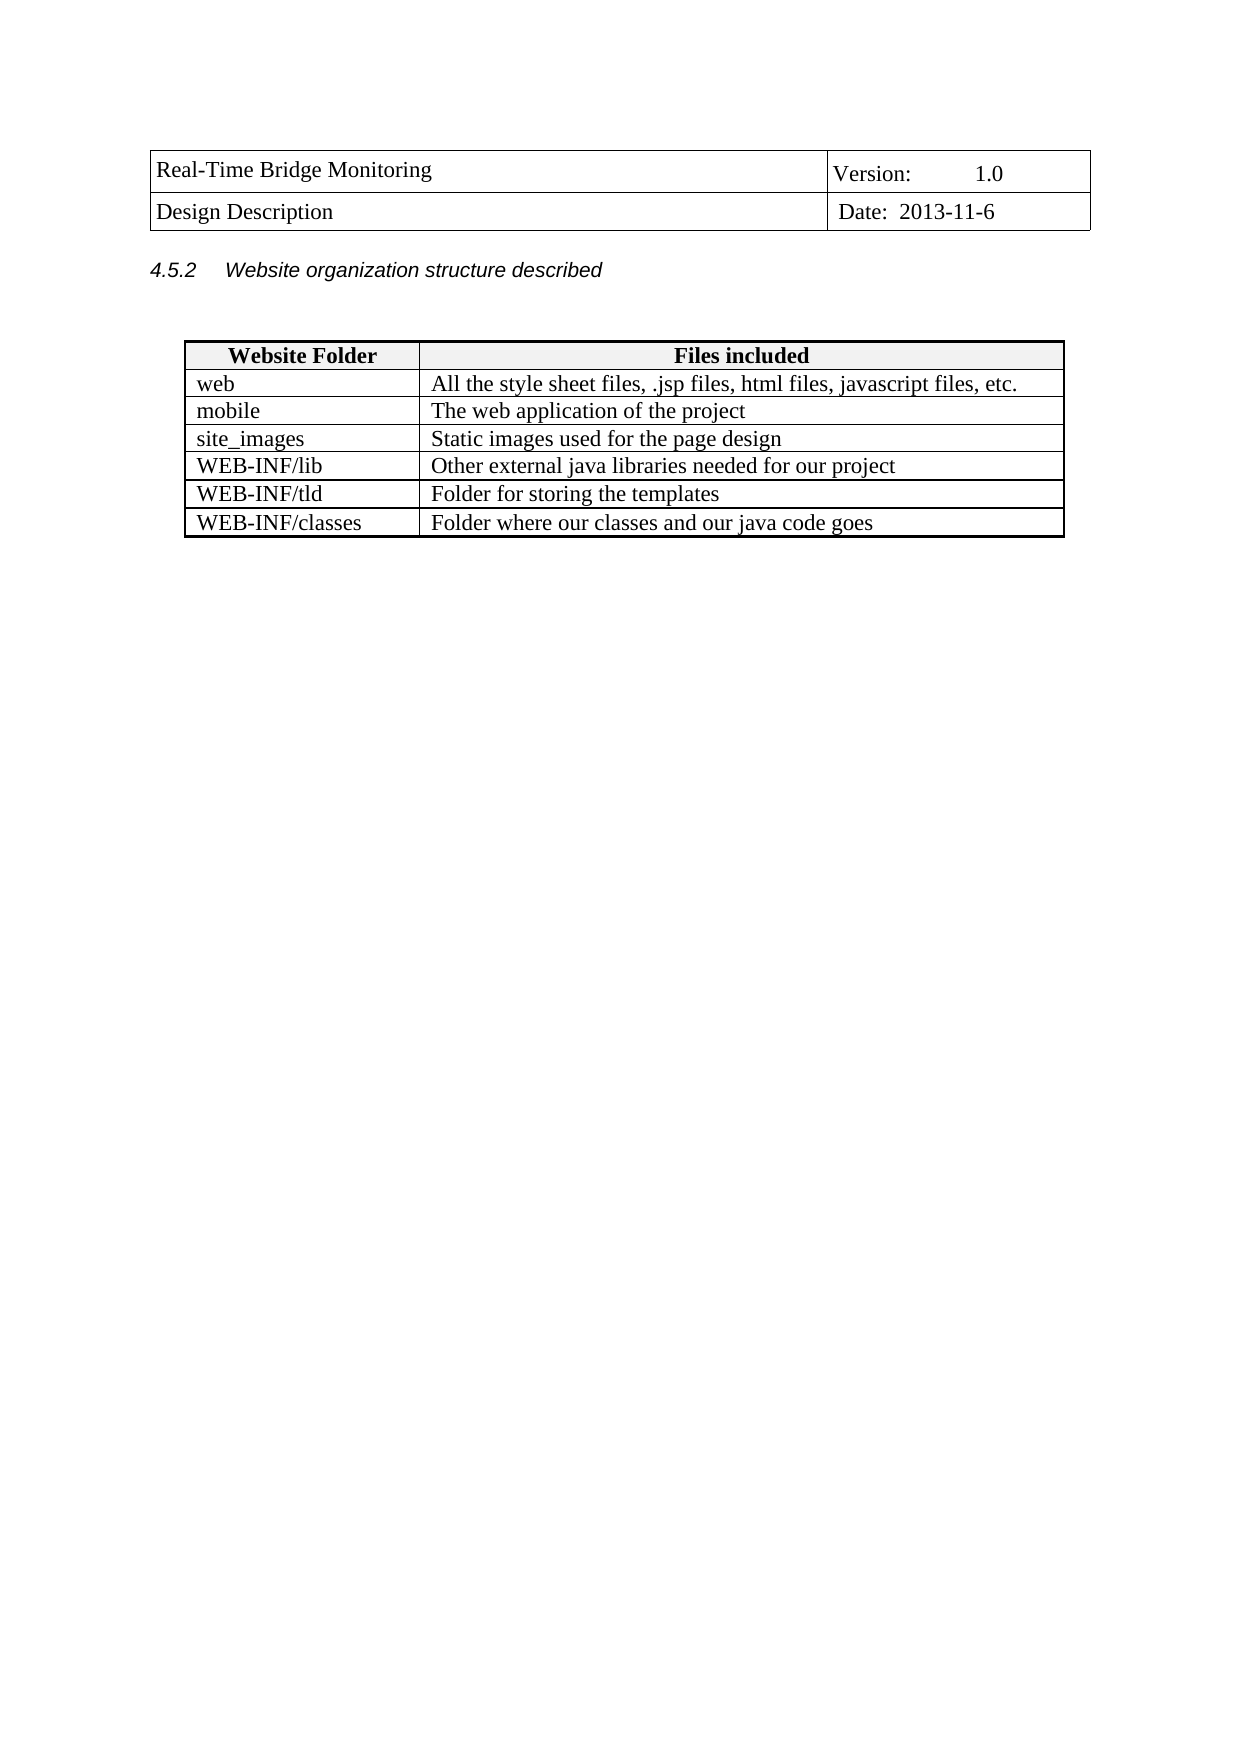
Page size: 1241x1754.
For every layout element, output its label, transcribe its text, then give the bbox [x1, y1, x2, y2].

table_cell Folder where our classes and our java code goes [420, 509, 1063, 535]
table_cell The web application of the project [420, 397, 1063, 424]
table_cell All the style sheet files, .jsp files, html files, javascript files, etc. [420, 370, 1063, 396]
table_cell WEB-INF/tld [186, 481, 419, 507]
subtitle Website organization structure described [150, 256, 1090, 281]
table_cell site_images [186, 425, 419, 451]
table_cell web [186, 370, 419, 396]
table_cell WEB-INF/classes [186, 509, 419, 535]
table_cell Other external java libraries needed for our project [420, 452, 1063, 478]
table_cell Folder for storing the templates [420, 481, 1063, 507]
table_cell WEB-INF/lib [186, 452, 419, 478]
table_header Website Folder [186, 343, 419, 369]
table_cell Static images used for the page design [420, 425, 1063, 451]
table_cell mobile [186, 397, 419, 424]
table_header Files included [420, 343, 1063, 369]
